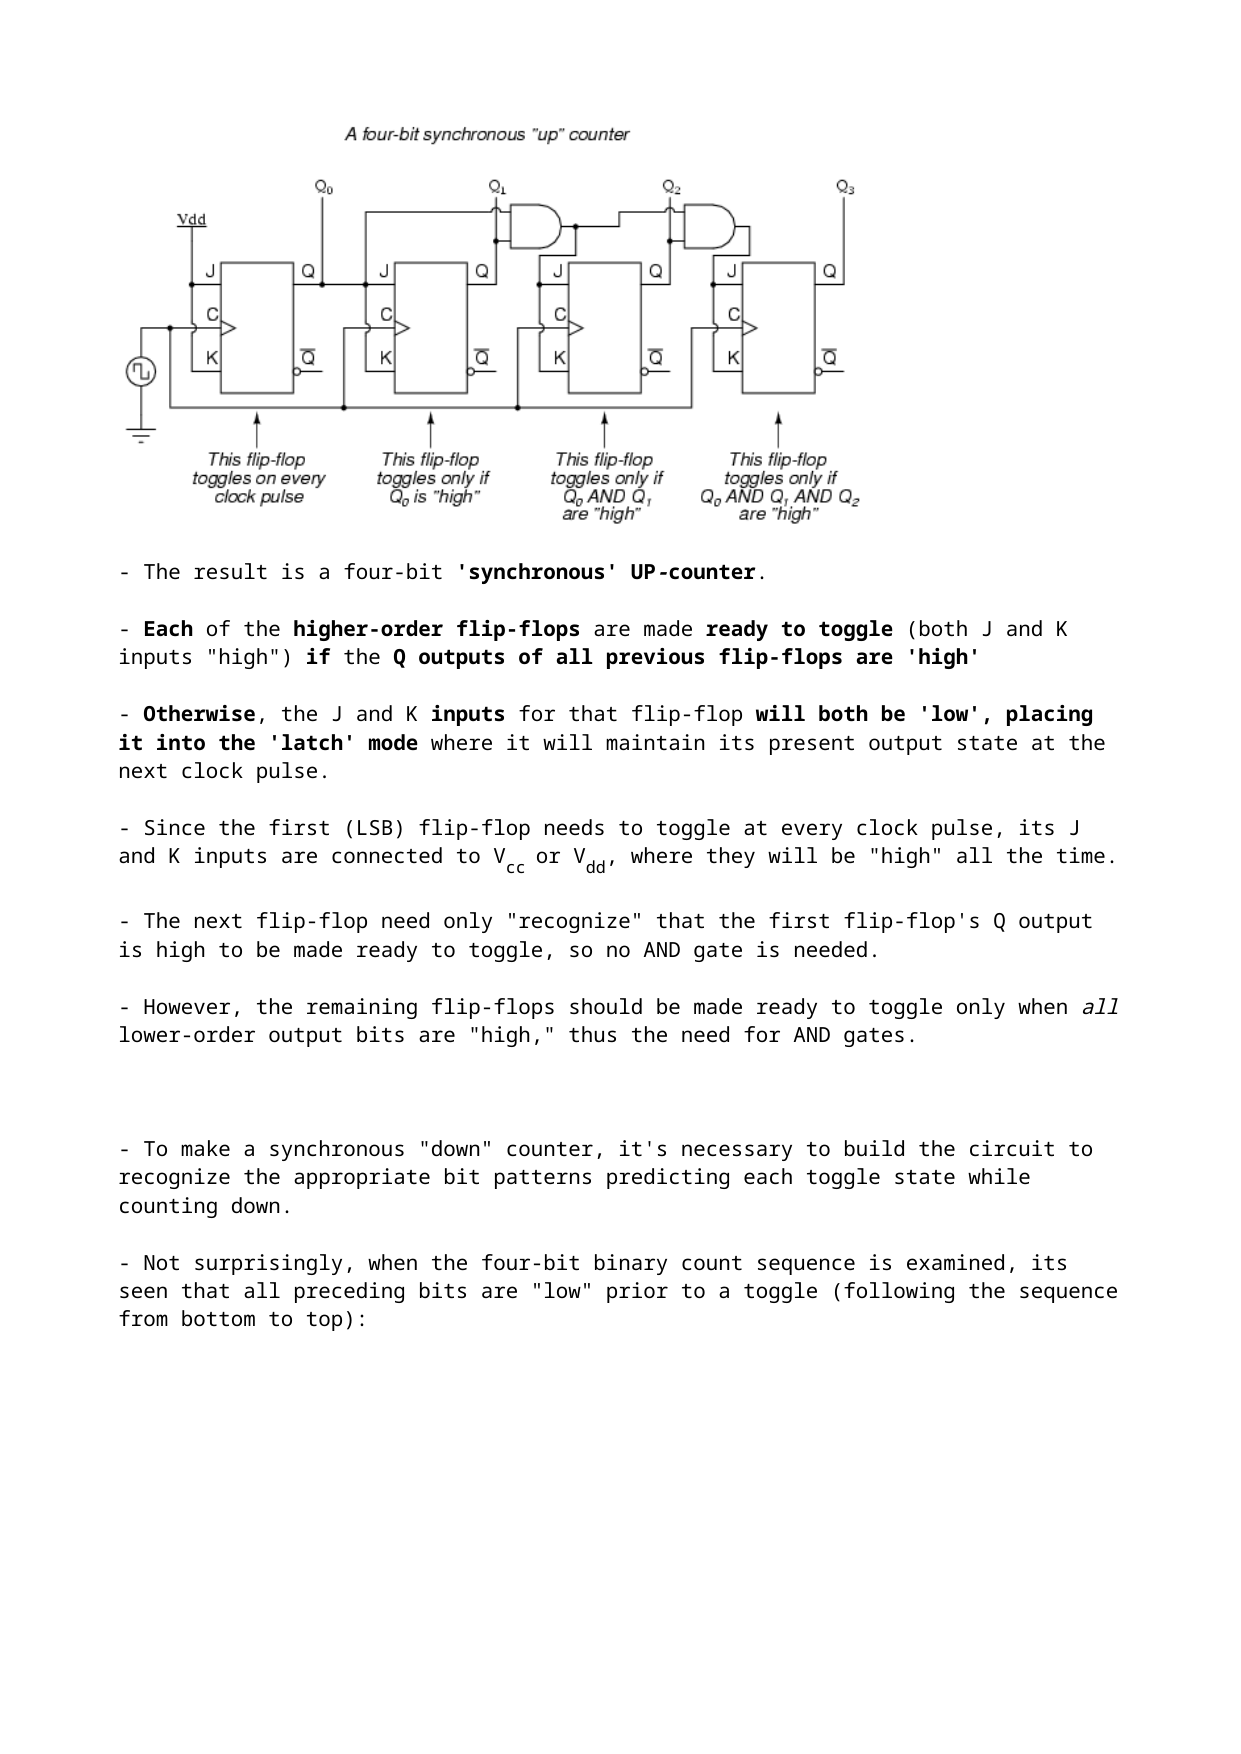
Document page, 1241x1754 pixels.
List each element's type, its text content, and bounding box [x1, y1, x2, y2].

text - The result is a four-bit 'synchronous' UP-counter. [118, 557, 1122, 586]
text - Not surprisingly, when the four-bit binary count sequence is examined, its seen that all preceding bits are "low" prior to a toggle (following the sequence from bottom to top): [118, 1248, 1122, 1333]
text - Otherwise, the J and K inputs for that flip-flop will both be 'low', placing it into the 'latch' mode where it will maintain its present output state at the next clock pulse. [118, 699, 1122, 784]
text - To make a synchronous "down" counter, it's necessary to build the circuit to recognize the appropriate bit patterns predicting each toggle state while counting down. [118, 1134, 1122, 1219]
text - Each of the higher-order flip-flops are made ready to toggle (both J and K inputs "high") if the Q outputs of all previous flip-flops are 'high' [118, 614, 1122, 671]
text - The next flip-flop need only "recognize" that the first flip-flop's Q output is high to be made ready to toggle, so no AND gate is needed. [118, 906, 1122, 963]
text - However, the remaining flip-flops should be made ready to toggle only when all lower-order output bits are "high," thus the need for AND gates. [118, 992, 1122, 1049]
picture [118, 118, 866, 529]
text - Since the first (LSB) flip-flop needs to toggle at every clock pulse, its J and K inputs are connected to Vcc or Vdd, where they will be "high" all the time. [118, 813, 1122, 878]
